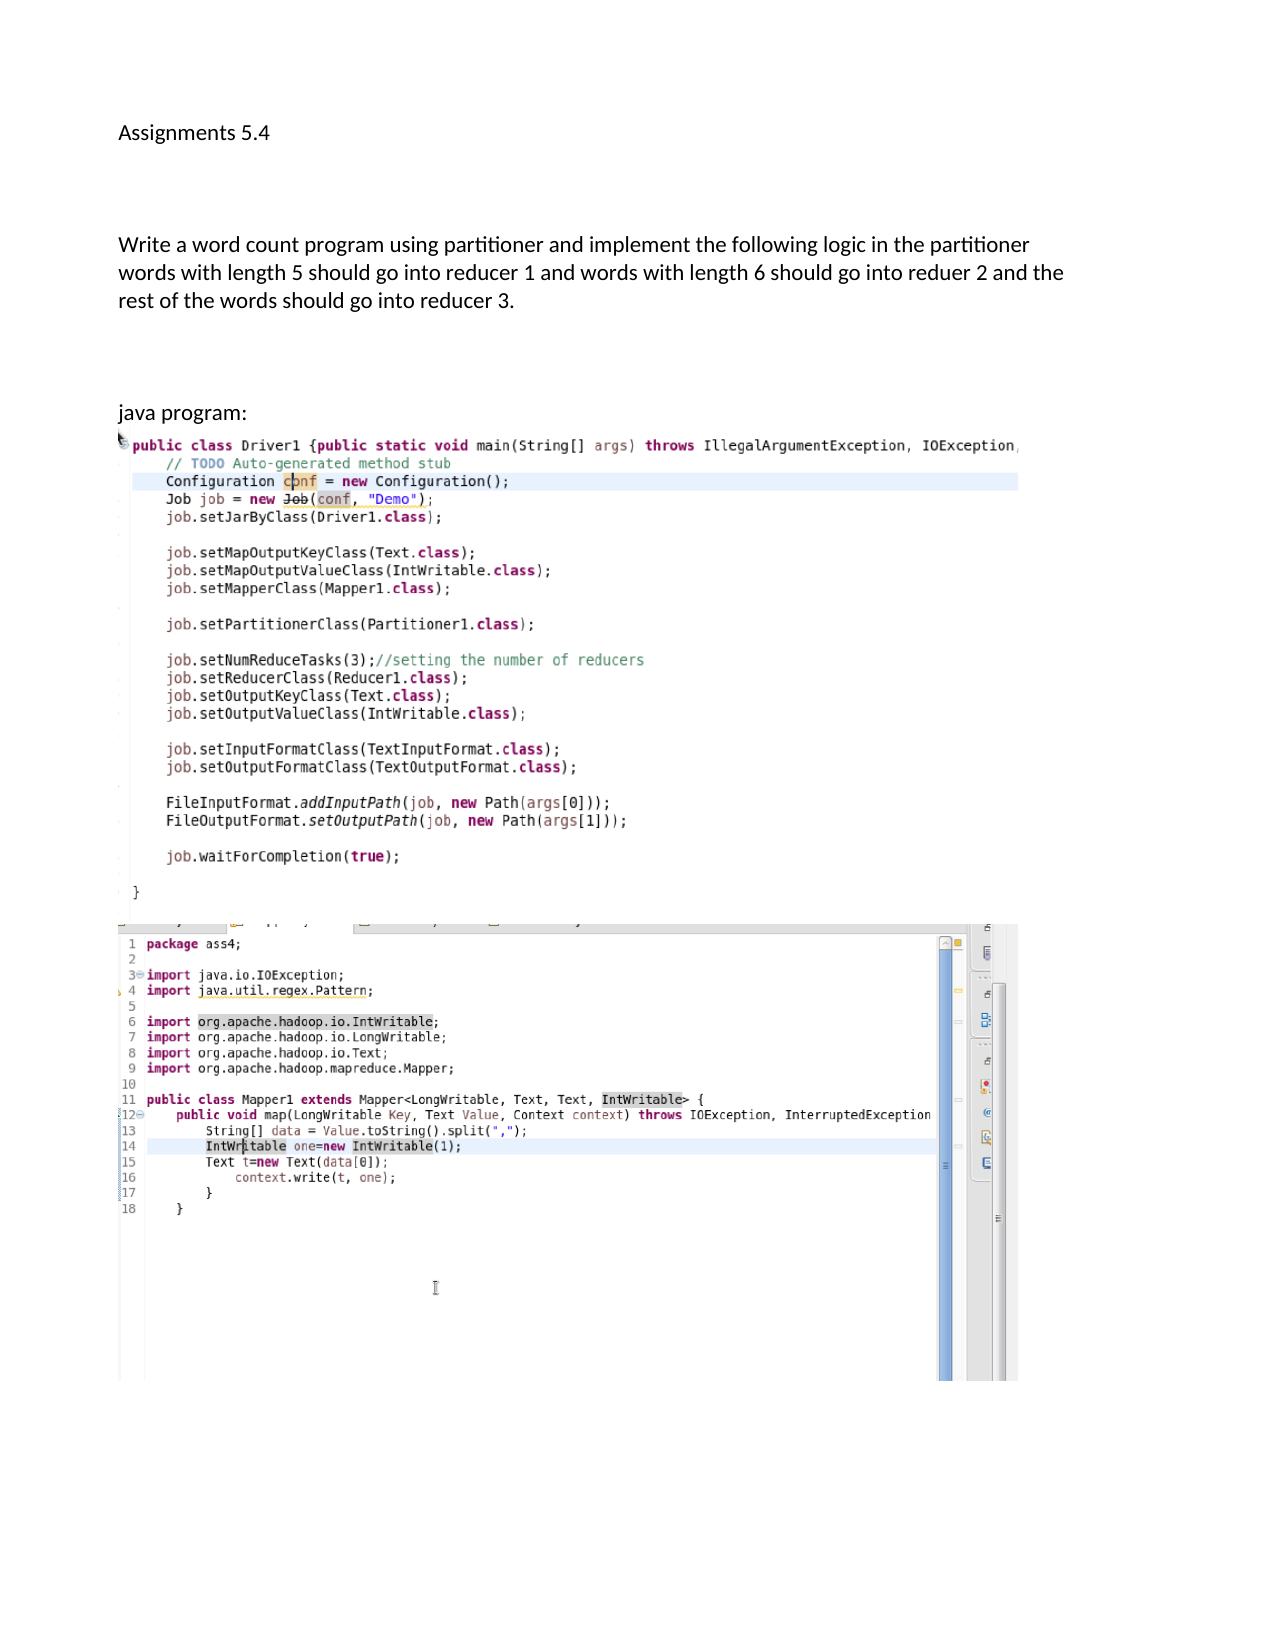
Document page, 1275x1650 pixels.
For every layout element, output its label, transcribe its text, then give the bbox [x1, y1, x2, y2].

text Assignments 5.4 [118, 118, 1157, 146]
text rest of the words should go into reducer 3. [118, 286, 1157, 314]
text words with length 5 should go into reducer 1 and words with length 6 should go into reduer 2 and the [118, 258, 1157, 286]
text java program: [118, 398, 1157, 426]
text Write a word count program using partitioner and implement the following logic in the partitioner [118, 230, 1157, 258]
